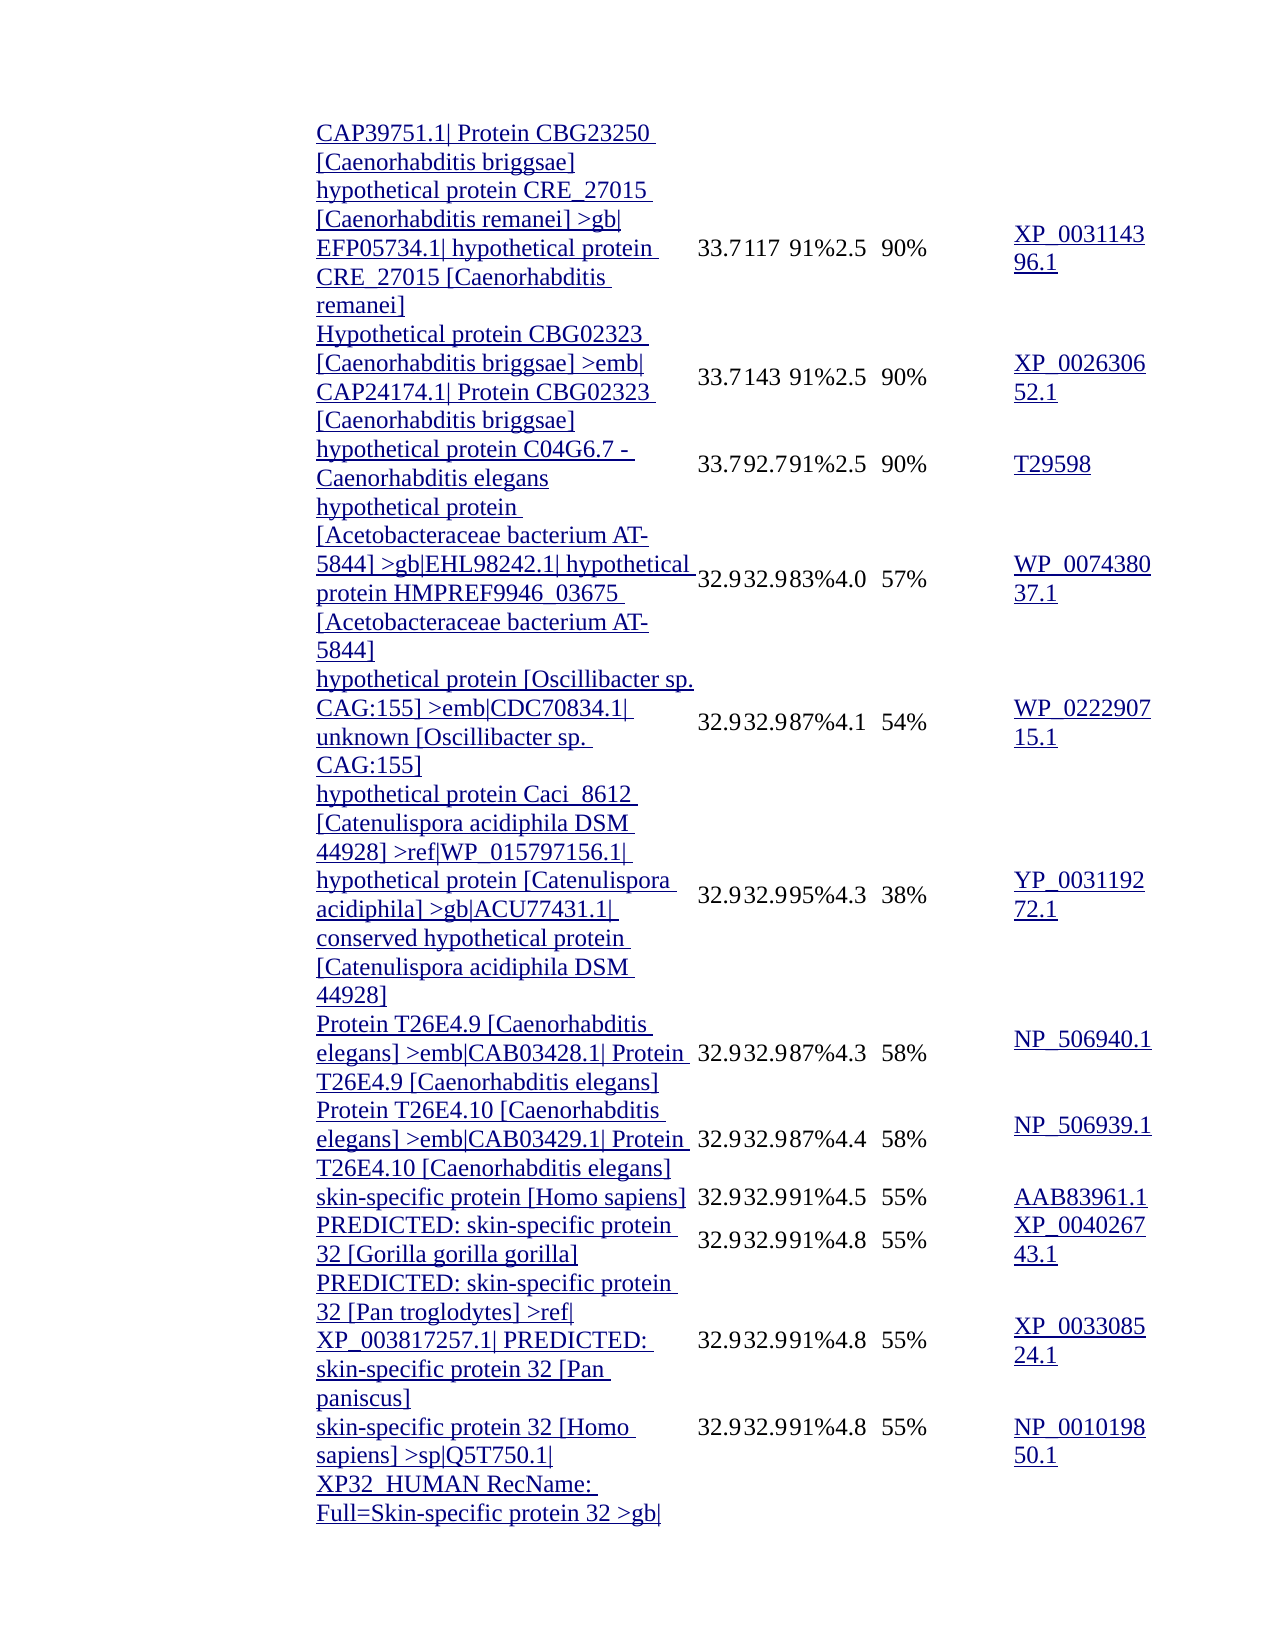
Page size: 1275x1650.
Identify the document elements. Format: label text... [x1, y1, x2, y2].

table_cell [118, 1009, 316, 1096]
table_cell NP_506939.1 [1014, 1096, 1157, 1182]
table_cell 32.9 [743, 1412, 789, 1527]
table_cell 95% [789, 779, 835, 1009]
table_cell 58% [881, 1009, 1013, 1096]
table_cell 91% [789, 319, 835, 434]
table_cell [118, 1096, 316, 1182]
table_cell skin-specific protein 32 [Homo sapiens] >sp|Q5T750.1|XP32_HUMAN RecName: Full=Skin-specific protein 32 >gb| [316, 1412, 697, 1527]
table_cell [118, 1182, 316, 1211]
table_cell 32.9 [698, 1268, 743, 1412]
table_cell 32.9 [698, 779, 743, 1009]
table_cell 4.8 [835, 1211, 881, 1268]
table_cell 32.9 [743, 1096, 789, 1182]
table_cell 91% [789, 1211, 835, 1268]
table_cell 32.9 [743, 664, 789, 779]
table_cell 58% [881, 1096, 1013, 1182]
table_cell 91% [789, 434, 835, 492]
table_cell Protein T26E4.10 [Caenorhabditis elegans] >emb|CAB03429.1| Protein T26E4.10 [Caenorhabditis elegans] [316, 1096, 697, 1182]
table_cell AAB83961.1 [1014, 1182, 1157, 1211]
table_cell 54% [881, 664, 1013, 779]
table_cell 32.9 [743, 779, 789, 1009]
table_cell 91% [789, 1268, 835, 1412]
table_cell T29598 [1014, 434, 1157, 492]
table_cell 55% [881, 1268, 1013, 1412]
table_cell [118, 434, 316, 492]
table_cell 32.9 [743, 1211, 789, 1268]
table_cell 33.7 [698, 434, 743, 492]
table_cell XP_002630652.1 [1014, 319, 1157, 434]
table_cell 2.5 [835, 319, 881, 434]
table_cell 92.7 [743, 434, 789, 492]
table_cell 91% [789, 1182, 835, 1211]
table_cell hypothetical protein CRE_27015 [Caenorhabditis remanei] >gb|EFP05734.1| hypothetical protein CRE_27015 [Caenorhabditis remanei] [316, 176, 697, 319]
table_cell 4.5 [835, 1182, 881, 1211]
table_cell 4.8 [835, 1412, 881, 1527]
table_cell 4.1 [835, 664, 881, 779]
table_cell hypothetical protein C04G6.7 - Caenorhabditis elegans [316, 434, 697, 492]
table_cell 32.9 [698, 492, 743, 664]
table_cell 90% [881, 176, 1013, 319]
table_cell YP_003119272.1 [1014, 779, 1157, 1009]
table_cell [881, 118, 1013, 176]
table_cell hypothetical protein Caci_8612 [Catenulispora acidiphila DSM 44928] >ref|WP_015797156.1| hypothetical protein [Catenulispora acidiphila] >gb|ACU77431.1| conserved hypothetical protein [Catenulispora acidiphila DSM 44928] [316, 779, 697, 1009]
table_cell XP_003308524.1 [1014, 1268, 1157, 1412]
table_cell Protein T26E4.9 [Caenorhabditis elegans] >emb|CAB03428.1| Protein T26E4.9 [Caenorhabditis elegans] [316, 1009, 697, 1096]
table_cell [118, 779, 316, 1009]
table_cell NP_001019850.1 [1014, 1412, 1157, 1527]
table_cell 4.4 [835, 1096, 881, 1182]
table_cell 4.3 [835, 779, 881, 1009]
table_cell 117 [743, 176, 789, 319]
table_cell [118, 176, 316, 319]
table_cell 32.9 [743, 492, 789, 664]
table_cell 143 [743, 319, 789, 434]
table_cell 91% [789, 118, 835, 176]
table_cell 32.9 [698, 664, 743, 779]
table_cell 87% [789, 1009, 835, 1096]
table_cell 32.9 [743, 1268, 789, 1412]
table_cell [118, 118, 316, 176]
table_cell hypothetical protein [Acetobacteraceae bacterium AT-5844] >gb|EHL98242.1| hypothetical protein HMPREF9946_03675 [Acetobacteraceae bacterium AT-5844] [316, 492, 697, 664]
table_cell [118, 1211, 316, 1268]
table_cell WP_022290715.1 [1014, 664, 1157, 779]
table_cell 107 [743, 118, 789, 176]
table_cell CAP39751.1| Protein CBG23250 [Caenorhabditis briggsae] [316, 118, 697, 176]
table_cell 38% [881, 779, 1013, 1009]
table_cell [118, 1412, 316, 1527]
table_cell 32.9 [698, 1182, 743, 1211]
table_cell hypothetical protein [Oscillibacter sp. CAG:155] >emb|CDC70834.1| unknown [Oscillibacter sp. CAG:155] [316, 664, 697, 779]
table_cell [118, 319, 316, 434]
table_cell 87% [789, 664, 835, 779]
table_cell [1014, 118, 1157, 176]
table_cell 90% [881, 319, 1013, 434]
table_cell [118, 664, 316, 779]
table_cell [118, 492, 316, 664]
table_cell 32.9 [698, 1009, 743, 1096]
table_cell PREDICTED: skin-specific protein 32 [Gorilla gorilla gorilla] [316, 1211, 697, 1268]
table_cell XP_004026743.1 [1014, 1211, 1157, 1268]
table_cell 32.9 [698, 1412, 743, 1527]
table_cell 33.7 [698, 118, 743, 176]
table_cell 91% [789, 1412, 835, 1527]
table_cell NP_506940.1 [1014, 1009, 1157, 1096]
table_cell XP_003114396.1 [1014, 176, 1157, 319]
table_cell skin-specific protein [Homo sapiens] [316, 1182, 697, 1211]
table_cell 2.5 [835, 176, 881, 319]
table_cell 4.3 [835, 1009, 881, 1096]
table_cell 33.7 [698, 176, 743, 319]
table_cell 55% [881, 1211, 1013, 1268]
table_cell 55% [881, 1182, 1013, 1211]
table_cell 32.9 [743, 1182, 789, 1211]
table_cell 55% [881, 1412, 1013, 1527]
table_cell 91% [789, 176, 835, 319]
table_cell 2.5 [835, 118, 881, 176]
table_cell 33.7 [698, 319, 743, 434]
table_cell 87% [789, 1096, 835, 1182]
table_cell WP_007438037.1 [1014, 492, 1157, 664]
table_cell 83% [789, 492, 835, 664]
table_cell PREDICTED: skin-specific protein 32 [Pan troglodytes] >ref|XP_003817257.1| PREDICTED: skin-specific protein 32 [Pan paniscus] [316, 1268, 697, 1412]
table_cell [118, 1268, 316, 1412]
table_cell 4.0 [835, 492, 881, 664]
table_cell 32.9 [743, 1009, 789, 1096]
table_cell 32.9 [698, 1096, 743, 1182]
table_cell 4.8 [835, 1268, 881, 1412]
table_cell 32.9 [698, 1211, 743, 1268]
table_cell 57% [881, 492, 1013, 664]
table_cell 2.5 [835, 434, 881, 492]
table_cell Hypothetical protein CBG02323 [Caenorhabditis briggsae] >emb|CAP24174.1| Protein CBG02323 [Caenorhabditis briggsae] [316, 319, 697, 434]
table_cell 90% [881, 434, 1013, 492]
